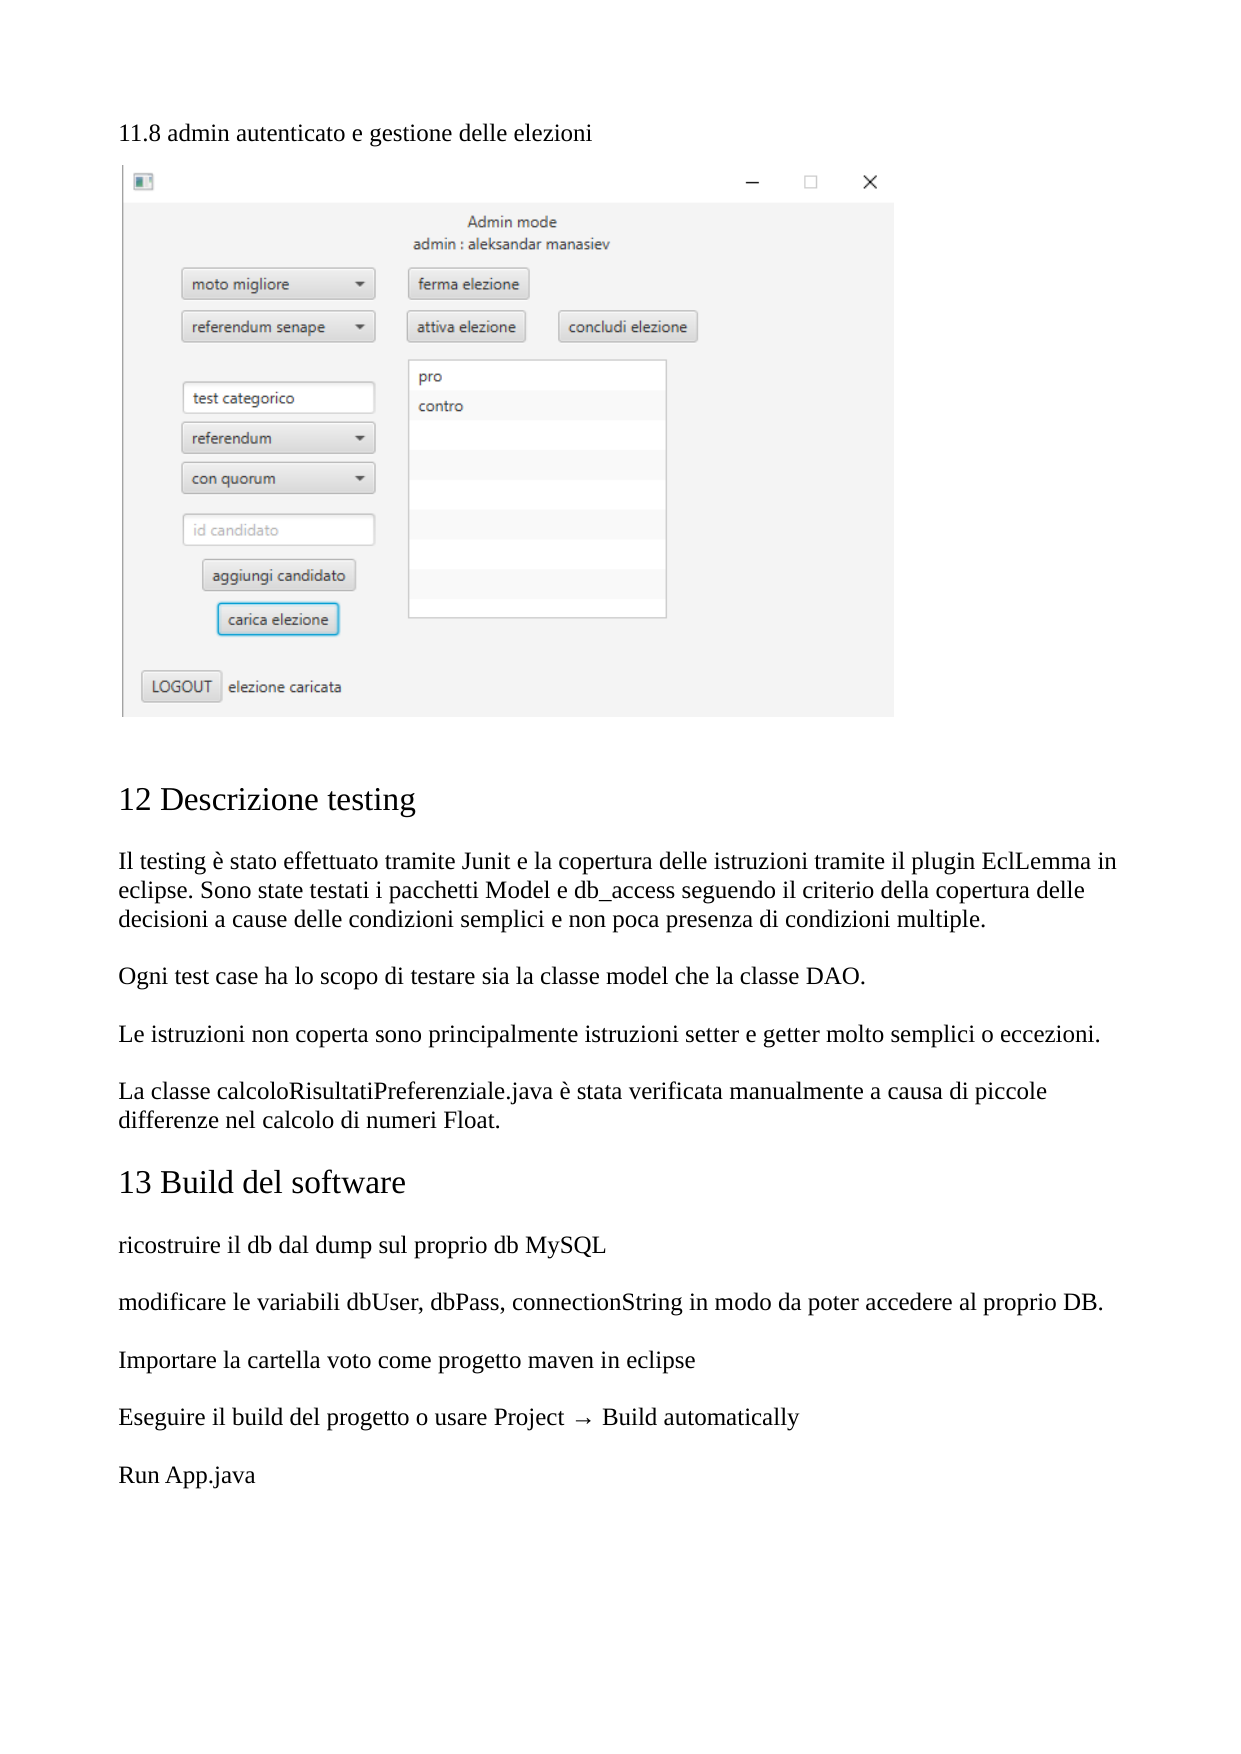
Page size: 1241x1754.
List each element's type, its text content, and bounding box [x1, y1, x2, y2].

text Ogni test case ha lo scopo di testare sia la classe model che la classe DAO. [118, 961, 1122, 990]
text Il testing è stato effettuato tramite Junit e la copertura delle istruzioni tramite il plugin EclLemma in eclipse. Sono state testati i pacchetti Model e db_access seguendo il criterio della copertura delle decisioni a cause delle condizioni semplici e non poca presenza di condizioni multiple. [118, 846, 1122, 933]
text La classe calcoloRisultatiPreferenziale.java è stata verificata manualmente a causa di piccole differenze nel calcolo di numeri Float. [118, 1076, 1122, 1134]
text Importare la cartella voto come progetto maven in eclipse [118, 1345, 1122, 1373]
text ricostruire il db dal dump sul proprio db MySQL [118, 1230, 1122, 1258]
text Eseguire il build del progetto o usare Project → Build automatically [118, 1402, 1122, 1431]
picture [122, 165, 894, 717]
text Run App.java [118, 1460, 1122, 1488]
text 12 Descrizione testing [118, 779, 1122, 818]
text modificare le variabili dbUser, dbPass, connectionString in modo da poter accedere al proprio DB. [118, 1287, 1122, 1316]
text 13 Build del software [118, 1163, 1122, 1201]
text Le istruzioni non coperta sono principalmente istruzioni setter e getter molto semplici o eccezioni. [118, 1019, 1122, 1048]
text 11.8 admin autenticato e gestione delle elezioni [118, 118, 1122, 147]
